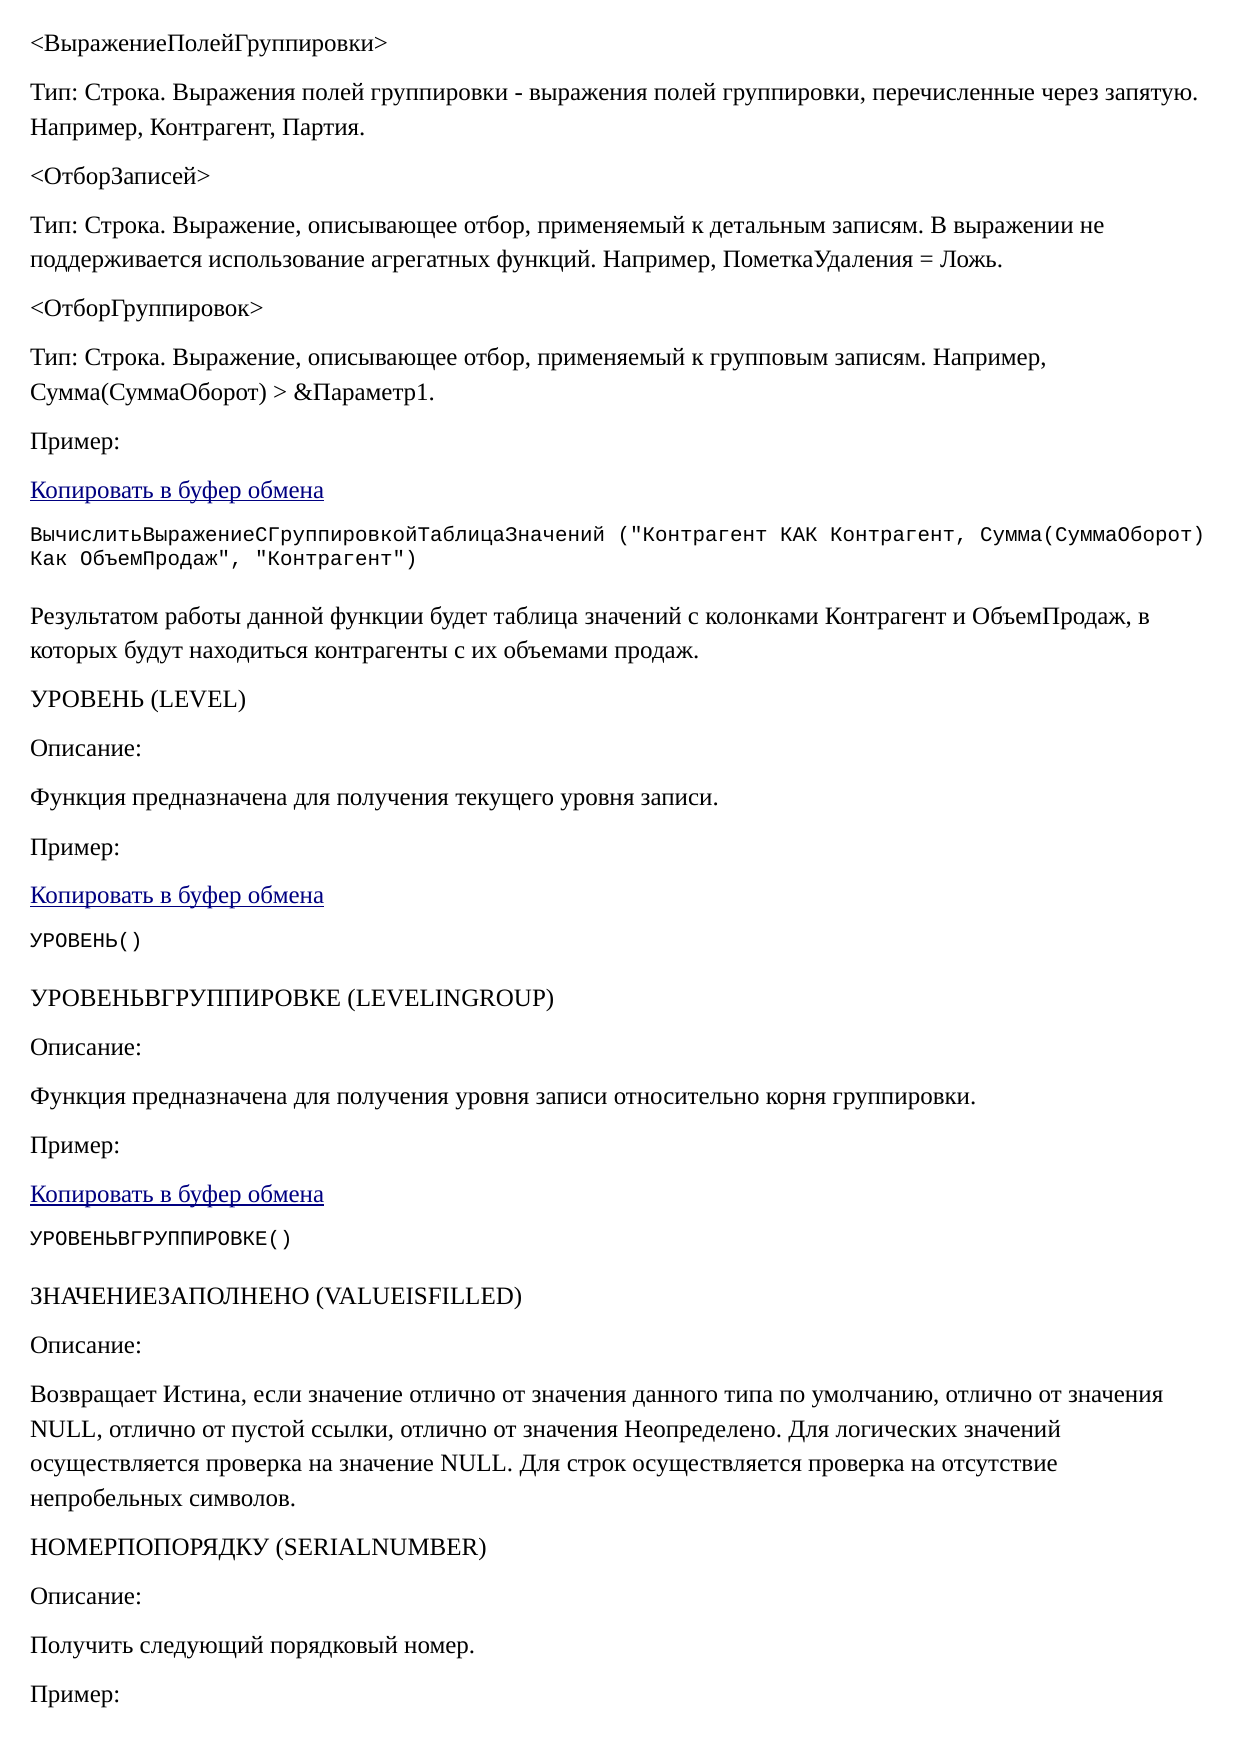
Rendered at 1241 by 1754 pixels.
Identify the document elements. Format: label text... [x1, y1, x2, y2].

text Тип: Строка. Выражение, описывающее отбор, применяемый к групповым записям. Например, Сумма(СуммаОборот) > &Параметр1. [30, 342, 1211, 406]
text <ВыражениеПолейГруппировки> [30, 28, 1211, 57]
text <ОтборЗаписей> [30, 161, 1211, 189]
text УРОВЕНЬВГРУППИРОВКЕ (LEVELINGROUP) [30, 983, 1211, 1012]
text Пример: [30, 426, 1211, 455]
text Возвращает Истина, если значение отлично от значения данного типа по умолчанию, отлично от значения NULL, отлично от пустой ссылки, отлично от значения Неопределено. Для логических значений осуществляется проверка на значение NULL. Для строк осуществляется проверка на отсутствие непробельных символов. [30, 1379, 1211, 1512]
text Тип: Строка. Выражение, описывающее отбор, применяемый к детальным записям. В выражении не поддерживается использование агрегатных функций. Например, ПометкаУдаления = Ложь. [30, 210, 1211, 273]
text Описание: [30, 1032, 1211, 1061]
text Копировать в буфер обмена [30, 1179, 1211, 1208]
text Описание: [30, 1581, 1211, 1610]
text Описание: [30, 1330, 1211, 1359]
text УРОВЕНЬВГРУППИРОВКЕ() [30, 1228, 1211, 1252]
text Пример: [30, 832, 1211, 860]
text Описание: [30, 733, 1211, 762]
text Пример: [30, 1679, 1211, 1708]
text УРОВЕНЬ (LEVEL) [30, 684, 1211, 713]
text НОМЕРПОПОРЯДКУ (SERIALNUMBER) [30, 1532, 1211, 1561]
text Копировать в буфер обмена [30, 881, 1211, 909]
text Тип: Строка. Выражения полей группировки ‑ выражения полей группировки, перечисленные через запятую. Например, Контрагент, Партия. [30, 77, 1211, 140]
text Пример: [30, 1130, 1211, 1159]
text Результатом работы данной функции будет таблица значений с колонками Контрагент и ОбъемПродаж, в которых будут находиться контрагенты с их объемами продаж. [30, 601, 1211, 664]
text Функция предназначена для получения текущего уровня записи. [30, 782, 1211, 811]
text <ОтборГруппировок> [30, 293, 1211, 322]
text УРОВЕНЬ() [30, 930, 1211, 953]
text ВычислитьВыражениеСГруппировкойТаблицаЗначений ("Контрагент КАК Контрагент, Сумма(СуммаОборот) Как ОбъемПродаж", "Контрагент") [30, 524, 1211, 571]
text Функция предназначена для получения уровня записи относительно корня группировки. [30, 1081, 1211, 1110]
text Получить следующий порядковый номер. [30, 1630, 1211, 1659]
text Копировать в буфер обмена [30, 475, 1211, 504]
text ЗНАЧЕНИЕЗАПОЛНЕНО (VALUEISFILLED) [30, 1281, 1211, 1310]
